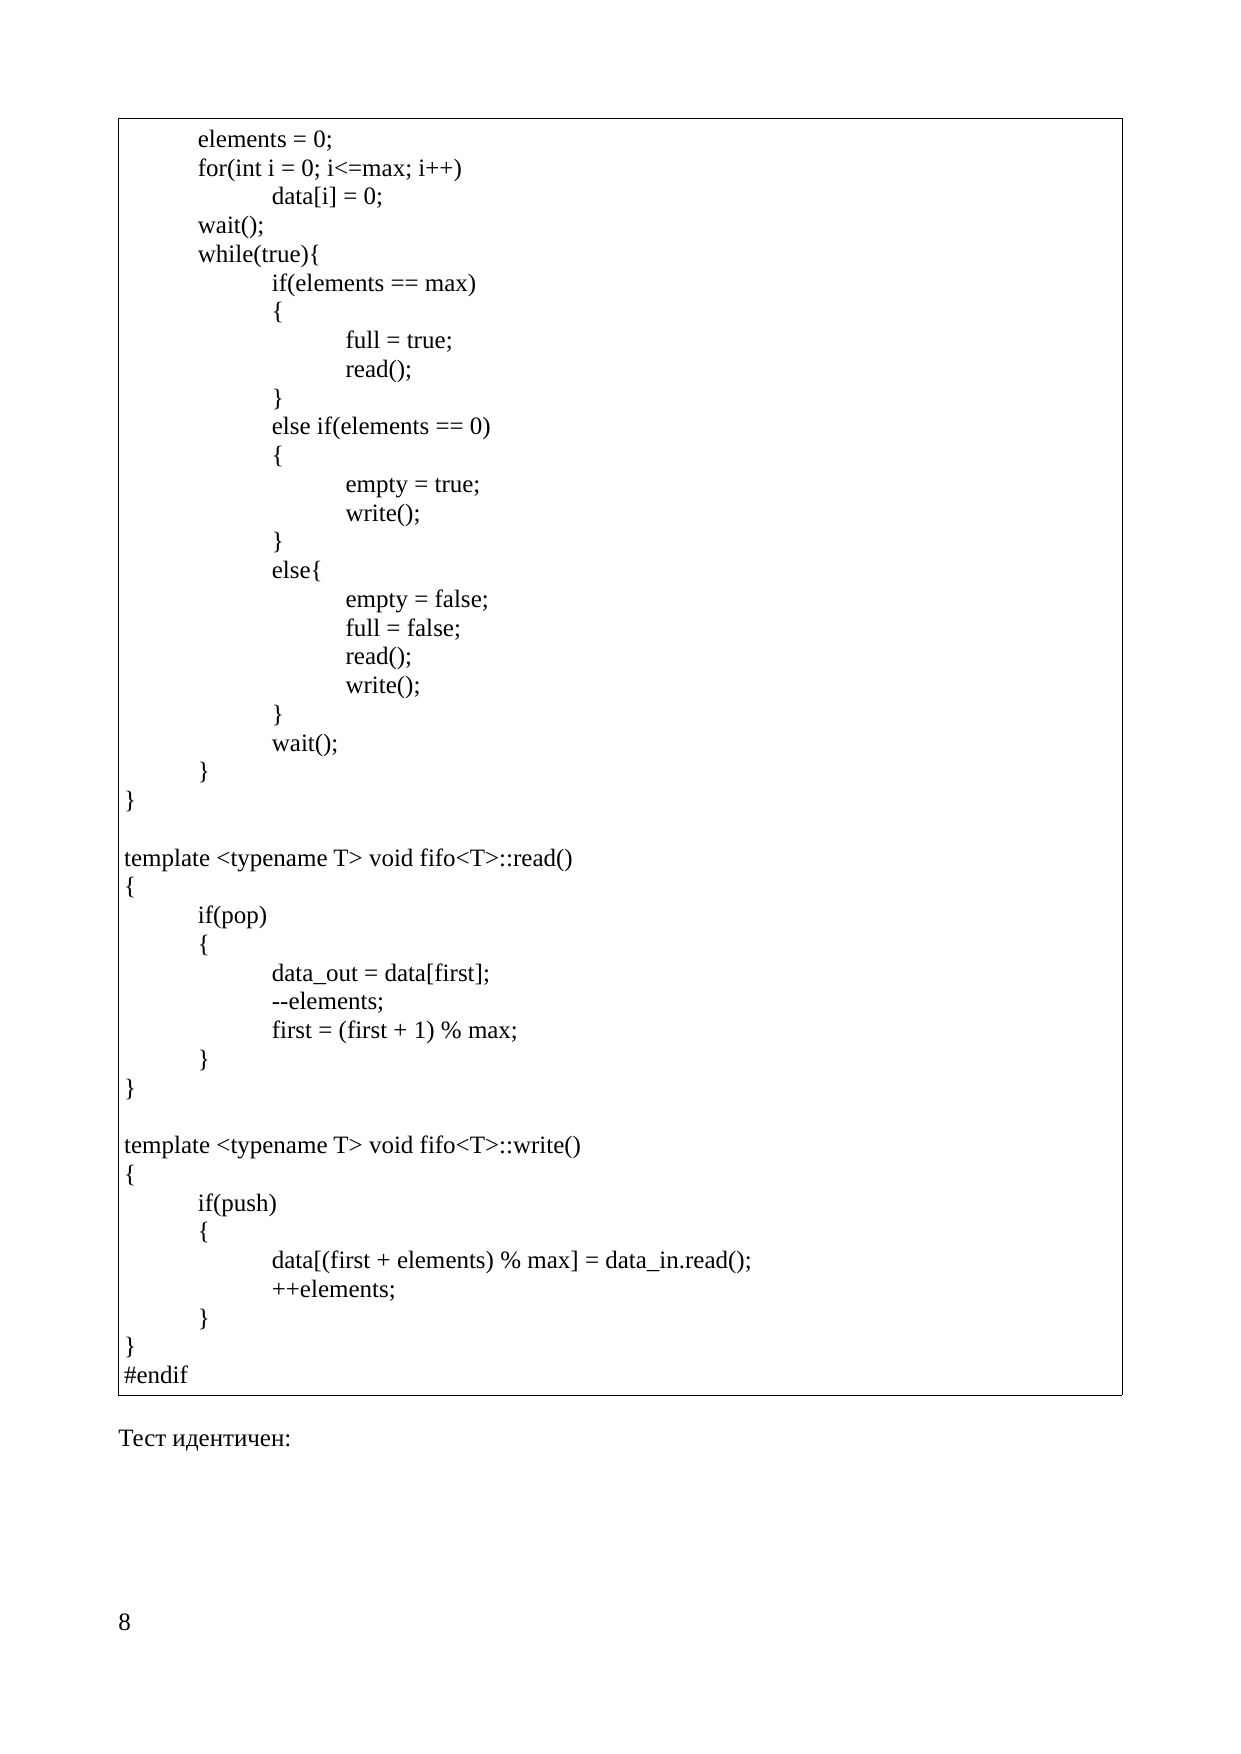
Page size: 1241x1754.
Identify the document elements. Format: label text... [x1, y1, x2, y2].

text Тест идентичен: [118, 1423, 1122, 1452]
table_header elements = 0; for(int i = 0; i<=max; i++) data[i] = 0; wait(); while(true){ if(elements == max) { full = true; read(); } else if(elements == 0) { empty = true; write(); } else{ empty = false; full = false; read(); write(); } wait(); } } template <typename T> void fifo<T>::read() { if(pop) { data_out = data[first]; --elements; first = (first + 1) % max; } } template <typename T> void fifo<T>::write() { if(push) { data[(first + elements) % max] = data_in.read(); ++elements; } } #endif [119, 119, 1122, 1395]
